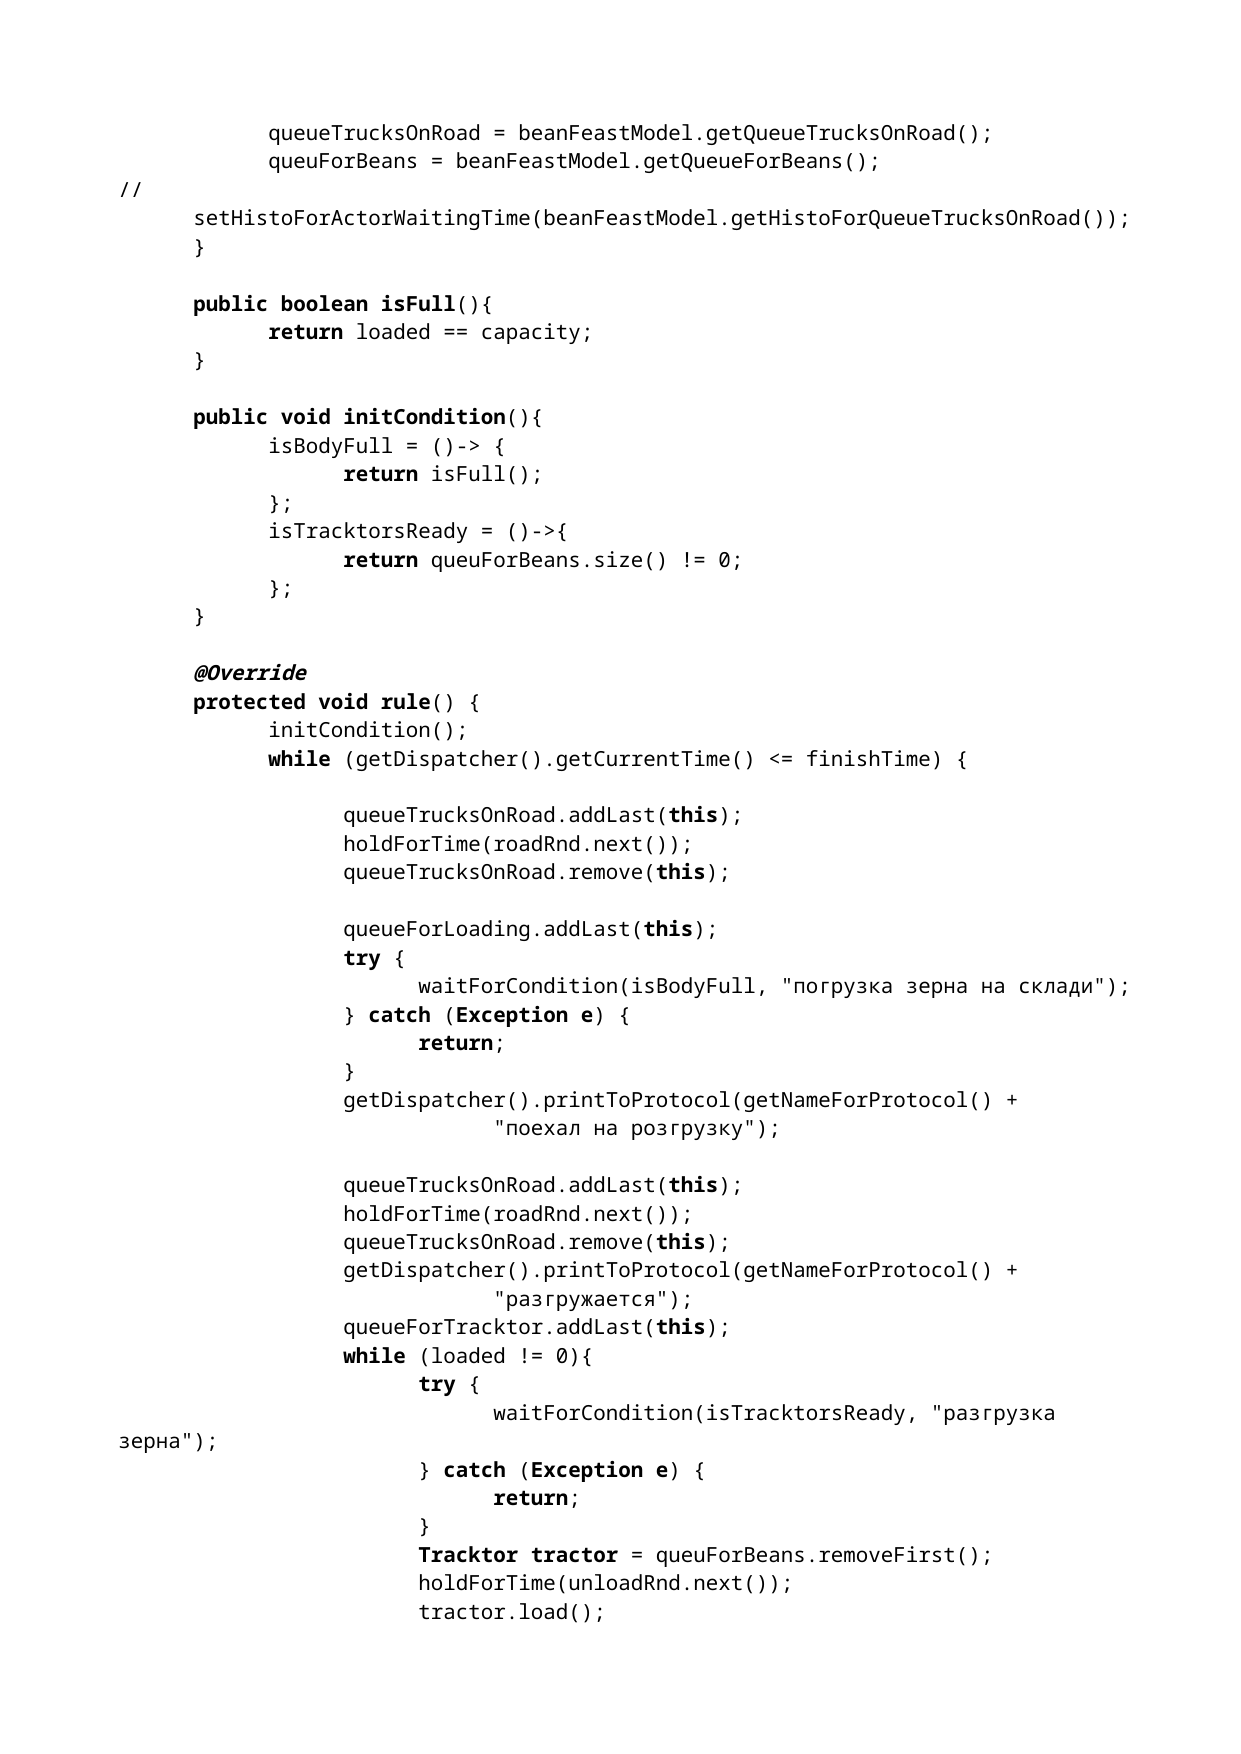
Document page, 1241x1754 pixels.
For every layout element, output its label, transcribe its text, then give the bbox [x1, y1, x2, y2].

text protected void rule() { [118, 687, 1152, 715]
text holdForTime(roadRnd.next()); [118, 829, 1152, 857]
text return; [118, 1028, 1152, 1057]
text waitForCondition(isTracktorsReady, "разгрузка зерна"); [118, 1398, 1152, 1455]
text queuForBeans = beanFeastModel.getQueueForBeans(); [118, 147, 1152, 175]
text public boolean isFull(){ [118, 289, 1152, 317]
text while (getDispatcher().getCurrentTime() <= finishTime) { [118, 744, 1152, 772]
text getDispatcher().printToProtocol(getNameForProtocol() + [118, 1085, 1152, 1113]
text Tracktor tractor = queuForBeans.removeFirst(); [118, 1540, 1152, 1568]
text public void initCondition(){ [118, 402, 1152, 431]
text } [118, 1512, 1152, 1540]
text return; [118, 1483, 1152, 1512]
text } catch (Exception e) { [118, 1455, 1152, 1483]
text } [118, 602, 1152, 630]
text return queuForBeans.size() != 0; [118, 545, 1152, 573]
text @Override [118, 658, 1152, 687]
text queueTrucksOnRoad.remove(this); [118, 1227, 1152, 1256]
text isTracktorsReady = ()->{ [118, 516, 1152, 545]
text queueForLoading.addLast(this); [118, 914, 1152, 943]
text tractor.load(); [118, 1597, 1152, 1625]
text queueForTracktor.addLast(this); [118, 1312, 1152, 1341]
text "разгружается"); [118, 1284, 1152, 1312]
text queueTrucksOnRoad.remove(this); [118, 857, 1152, 886]
text try { [118, 943, 1152, 971]
text holdForTime(roadRnd.next()); [118, 1199, 1152, 1227]
text "поехал на розгрузку"); [118, 1113, 1152, 1142]
text waitForCondition(isBodyFull, "погрузка зерна на склади"); [118, 971, 1152, 1000]
text while (loaded != 0){ [118, 1341, 1152, 1369]
text holdForTime(unloadRnd.next()); [118, 1568, 1152, 1597]
text }; [118, 573, 1152, 602]
text } [118, 1057, 1152, 1085]
text } [118, 232, 1152, 260]
text queueTrucksOnRoad.addLast(this); [118, 1170, 1152, 1199]
text isBodyFull = ()-> { [118, 431, 1152, 459]
text return loaded == capacity; [118, 317, 1152, 346]
text } catch (Exception e) { [118, 1000, 1152, 1028]
text queueTrucksOnRoad.addLast(this); [118, 801, 1152, 829]
text } [118, 346, 1152, 374]
text getDispatcher().printToProtocol(getNameForProtocol() + [118, 1256, 1152, 1284]
text try { [118, 1369, 1152, 1398]
text return isFull(); [118, 459, 1152, 488]
text // setHistoForActorWaitingTime(beanFeastModel.getHistoForQueueTrucksOnRoad()); [118, 175, 1152, 232]
text }; [118, 488, 1152, 516]
text queueTrucksOnRoad = beanFeastModel.getQueueTrucksOnRoad(); [118, 118, 1152, 147]
text initCondition(); [118, 715, 1152, 744]
